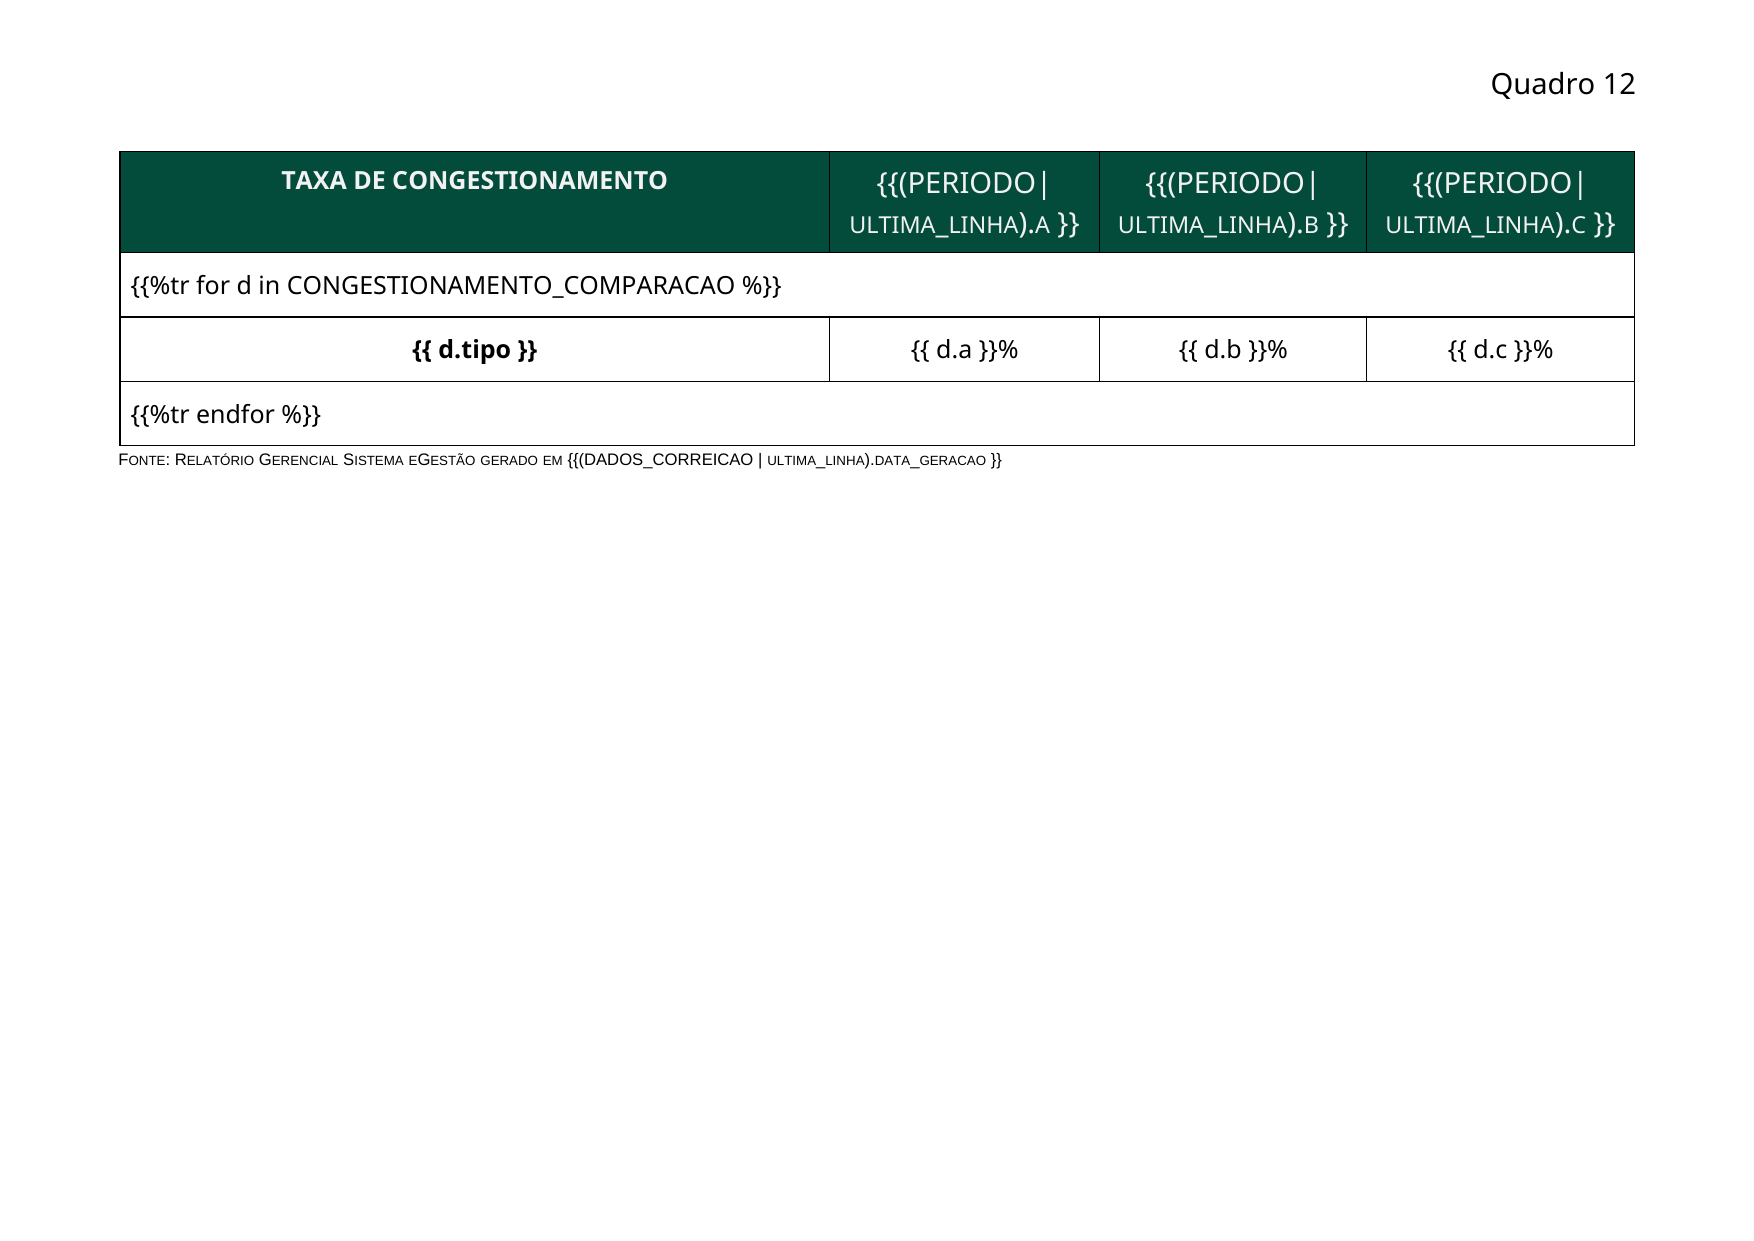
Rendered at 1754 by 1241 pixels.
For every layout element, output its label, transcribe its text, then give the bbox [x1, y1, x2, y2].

table_cell {{ d.a }}% [830, 318, 1099, 381]
table_cell {{%tr endfor %}} [121, 382, 1634, 445]
table_cell {{ d.tipo }} [121, 318, 829, 381]
table_cell {{ d.c }}% [1367, 318, 1634, 381]
table_header {{(PERIODO|ultima_linha).a }} [830, 152, 1099, 252]
table_header {{(PERIODO|ultima_linha).c }} [1367, 152, 1634, 252]
table_header TAXA DE CONGESTIONAMENTO [121, 152, 829, 252]
text Fonte: Relatório Gerencial Sistema eGestão gerado em {{(DADOS_CORREICAO | ultima_linha).data_geracao }} [118, 450, 1636, 469]
table_cell {{%tr for d in CONGESTIONAMENTO_COMPARACAO %}} [121, 253, 1634, 316]
table_header {{(PERIODO|ultima_linha).b }} [1100, 152, 1366, 252]
table_cell {{ d.b }}% [1100, 318, 1366, 381]
text Quadro 12 [118, 63, 1636, 103]
